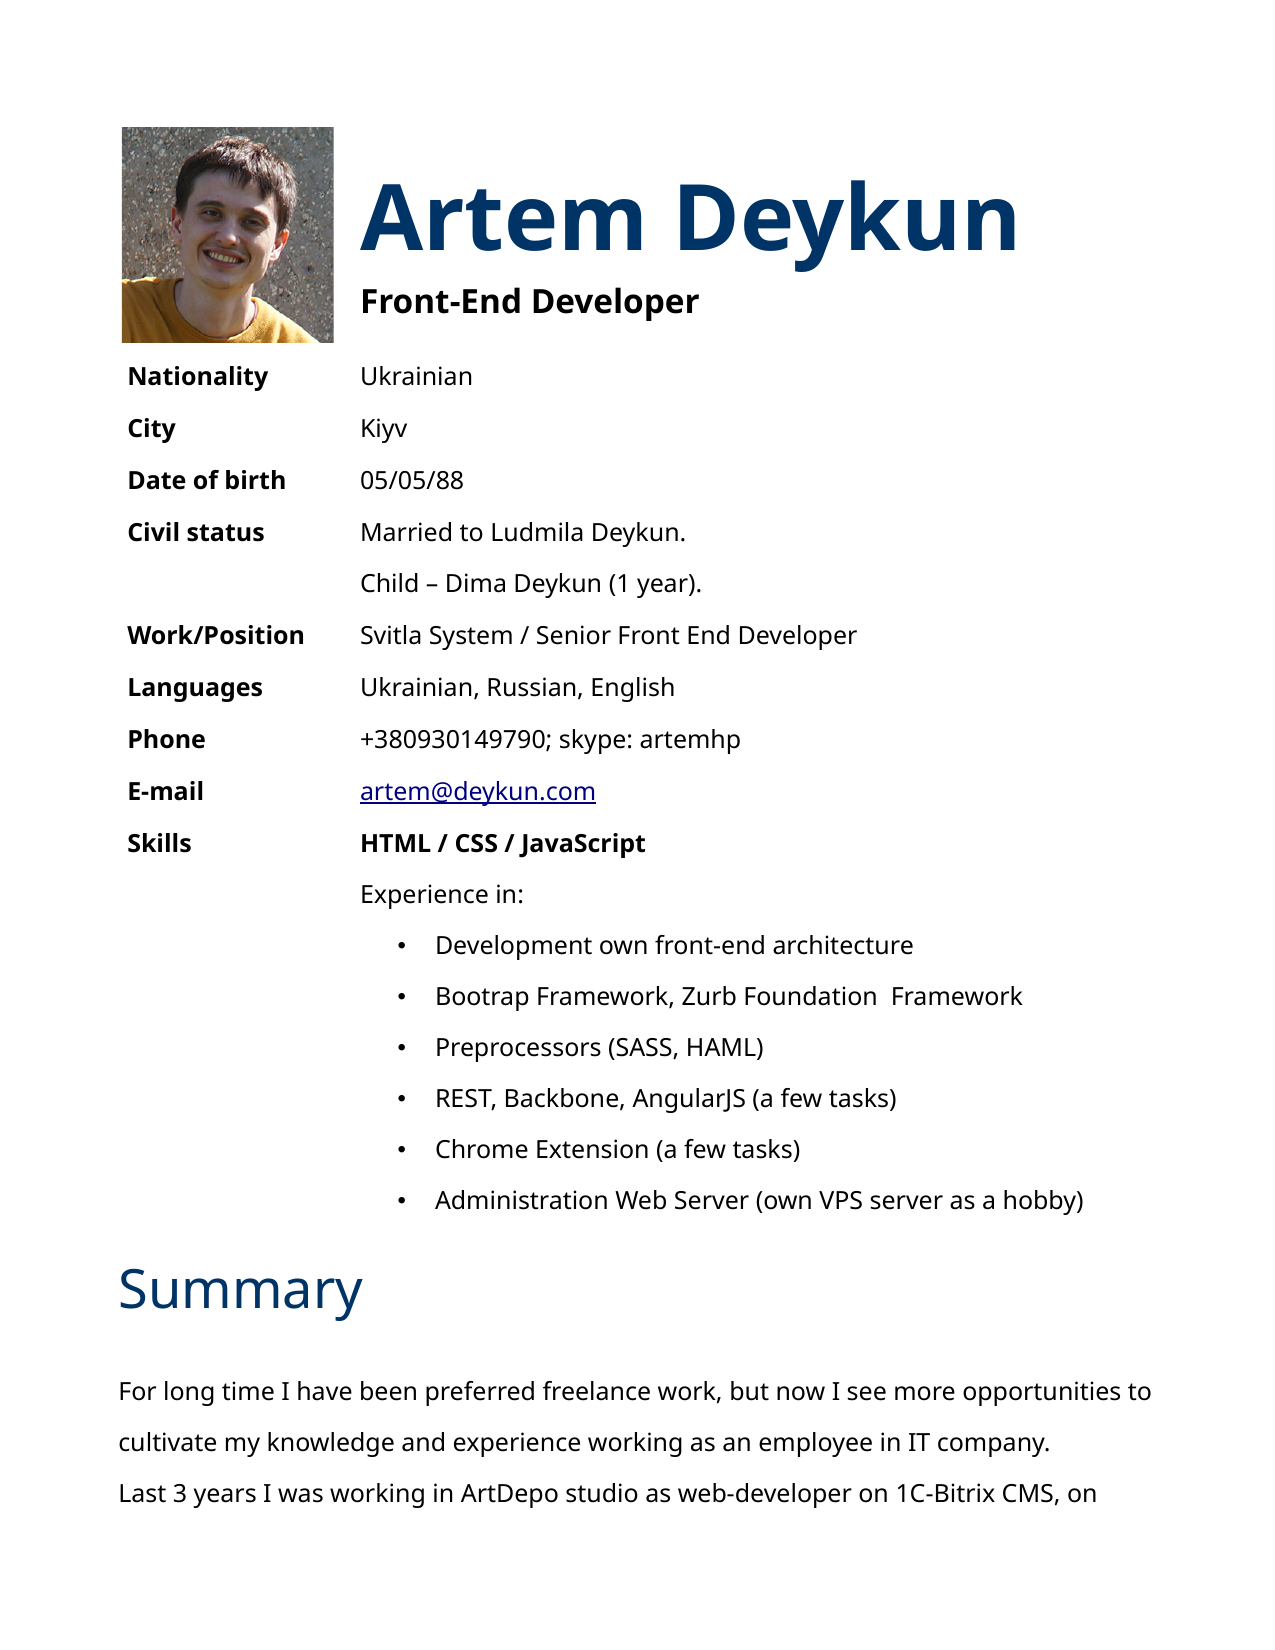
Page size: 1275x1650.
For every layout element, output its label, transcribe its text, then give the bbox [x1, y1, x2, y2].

table_cell City [118, 401, 351, 453]
table_header Artem Deykun Front-End Developer [351, 118, 1157, 349]
table_cell Work/Position [118, 608, 351, 660]
table_cell Date of birth [118, 453, 351, 505]
table_cell Phone [118, 712, 351, 764]
table_cell artem@deykun.com [351, 764, 1157, 816]
table_cell HTML / CSS / JavaScript Experience in: Development own front-end architecture Bootrap Framework, Zurb Foundation Framework Preprocessors (SASS, HAML) REST, Backbone, AngularJS (a few tasks) Chrome Extension (a few tasks) Administration Web Server (own VPS server as a hobby) [351, 816, 1157, 1226]
text Last 3 years I was working in ArtDepo studio as web-developer on 1C-Bitrix CMS, on [118, 1476, 1157, 1510]
table_header [118, 343, 351, 349]
table_cell Kiyv [351, 401, 1157, 453]
text For long time I have been preferred freelance work, but now I see more opportunities to cultivate my knowledge and experience working as an employee in IT company. [118, 1374, 1157, 1459]
table_cell Languages [118, 660, 351, 712]
table_cell Married to Ludmila Deykun. Child – Dima Deykun (1 year). [351, 505, 1157, 608]
table_cell Svitla System / Senior Front End Developer [351, 608, 1157, 660]
table_header [118, 118, 351, 127]
table_cell 05/05/88 [351, 453, 1157, 505]
table_cell +380930149790; skype: artemhp [351, 712, 1157, 764]
subtitle Summary [118, 1251, 1157, 1324]
table_cell E-mail [118, 764, 351, 816]
table_cell Nationality [118, 349, 351, 401]
table_header [334, 128, 351, 342]
table_cell Ukrainian [351, 349, 1157, 401]
table_cell Civil status [118, 505, 351, 608]
picture [121, 127, 334, 343]
table_cell Ukrainian, Russian, English [351, 660, 1157, 712]
table_cell Skills [118, 816, 351, 1226]
